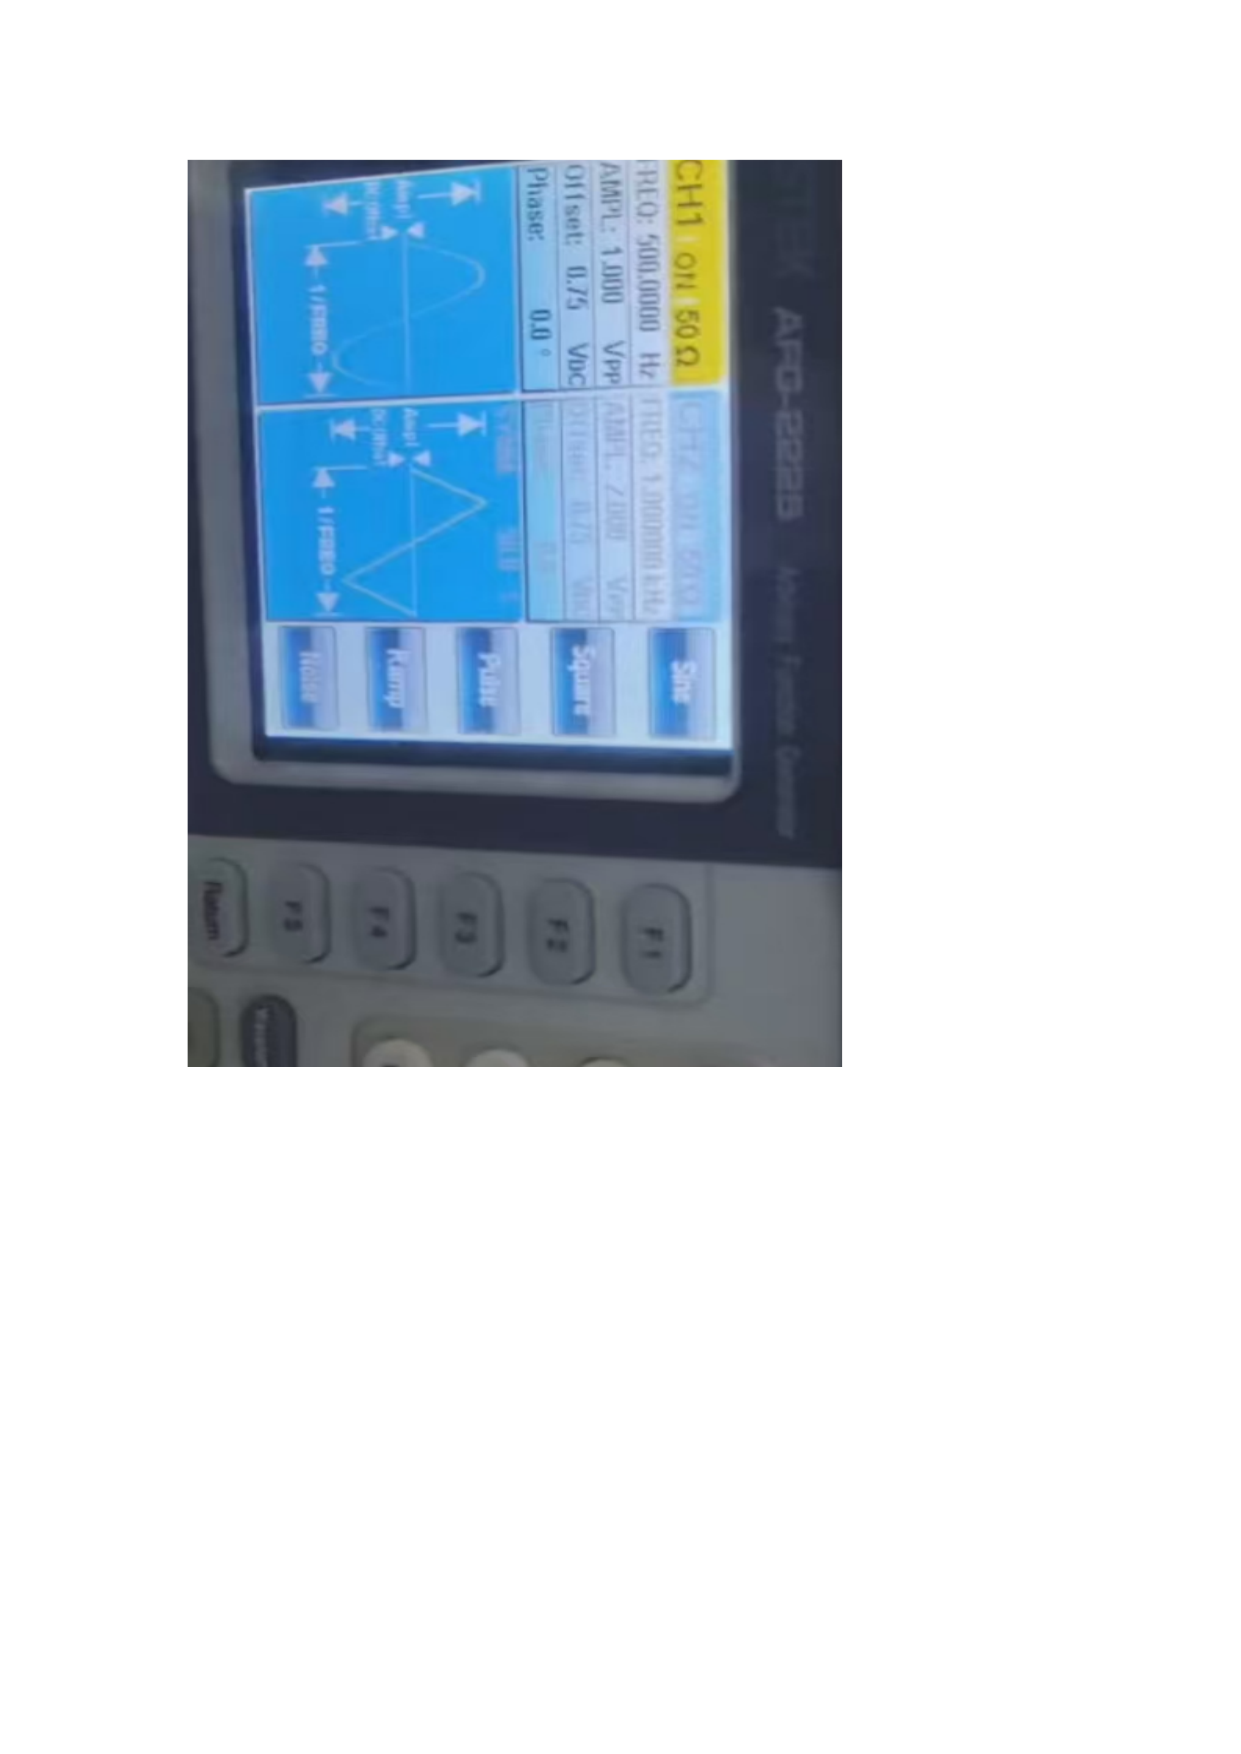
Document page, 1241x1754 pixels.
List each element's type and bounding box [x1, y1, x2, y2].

picture [187, 150, 843, 1067]
